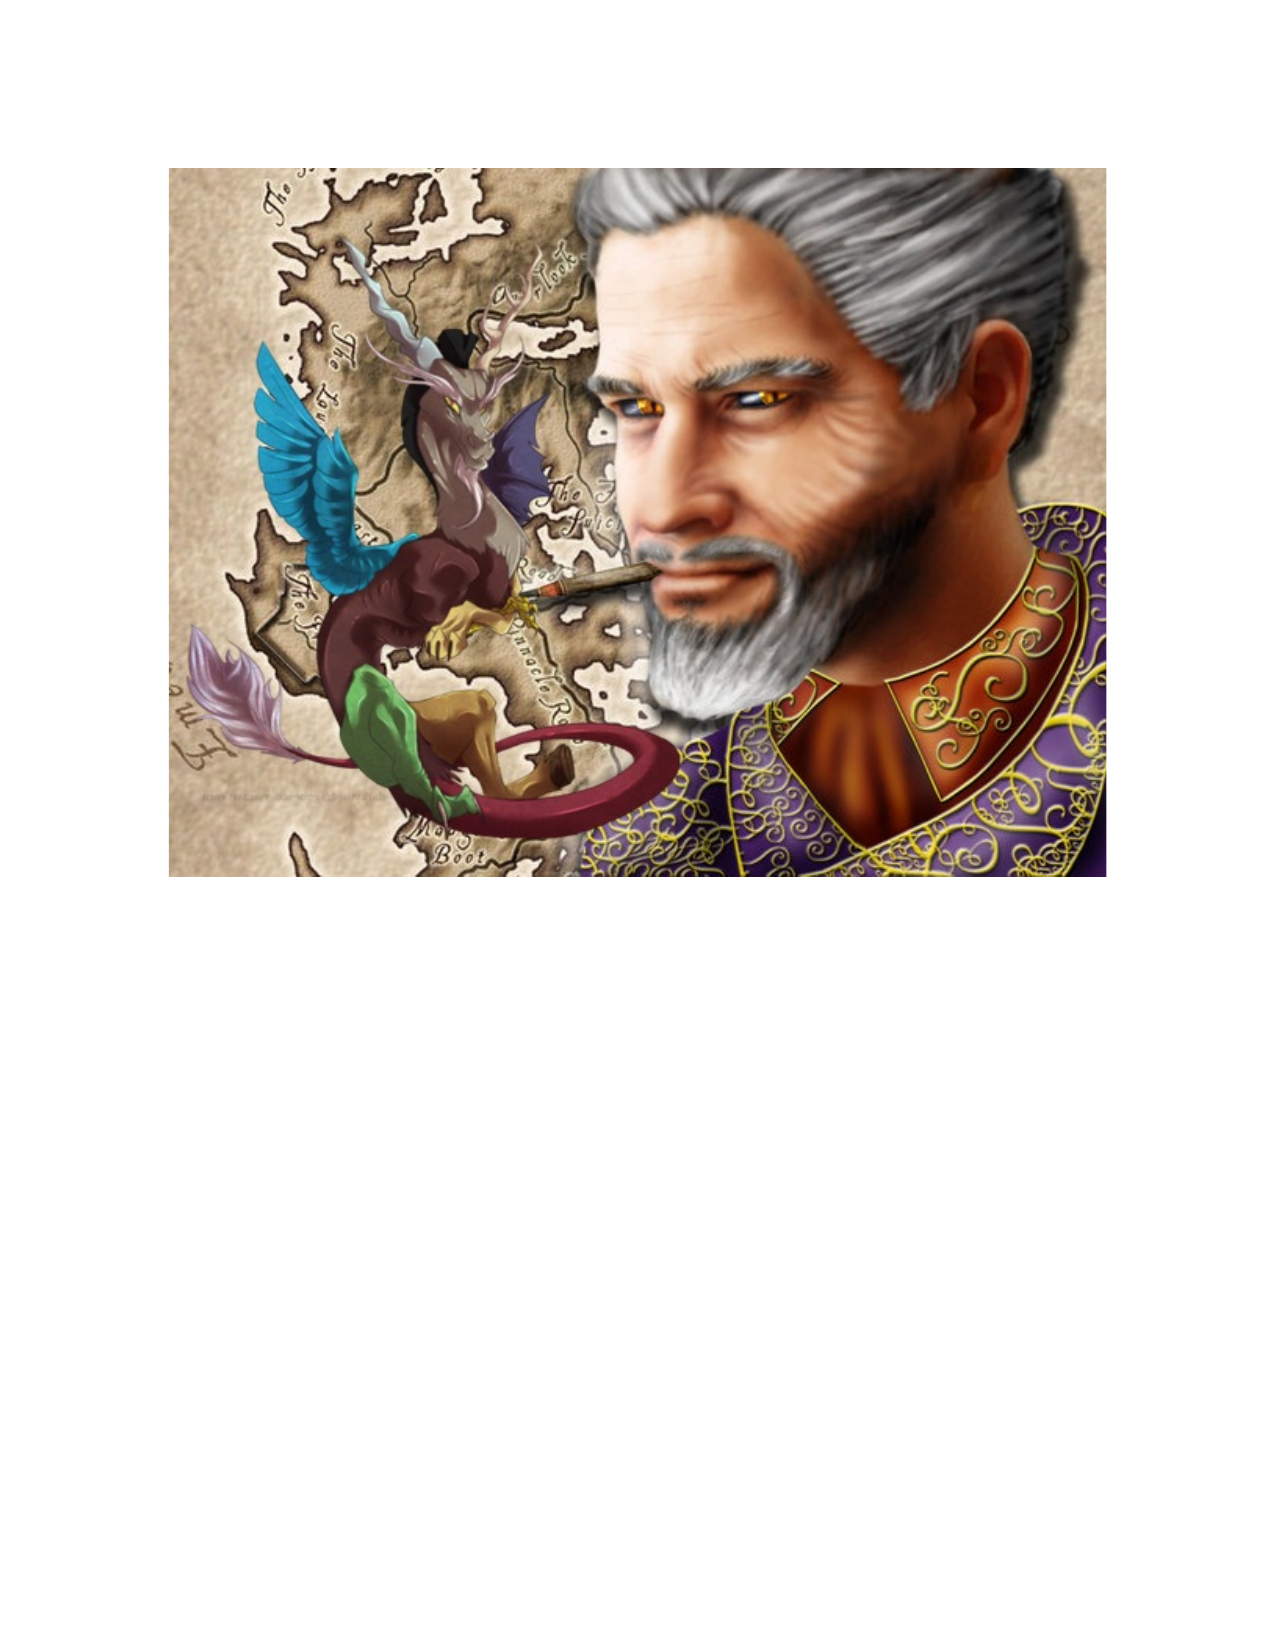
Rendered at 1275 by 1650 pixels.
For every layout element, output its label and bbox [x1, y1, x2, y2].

picture [168, 168, 1107, 877]
